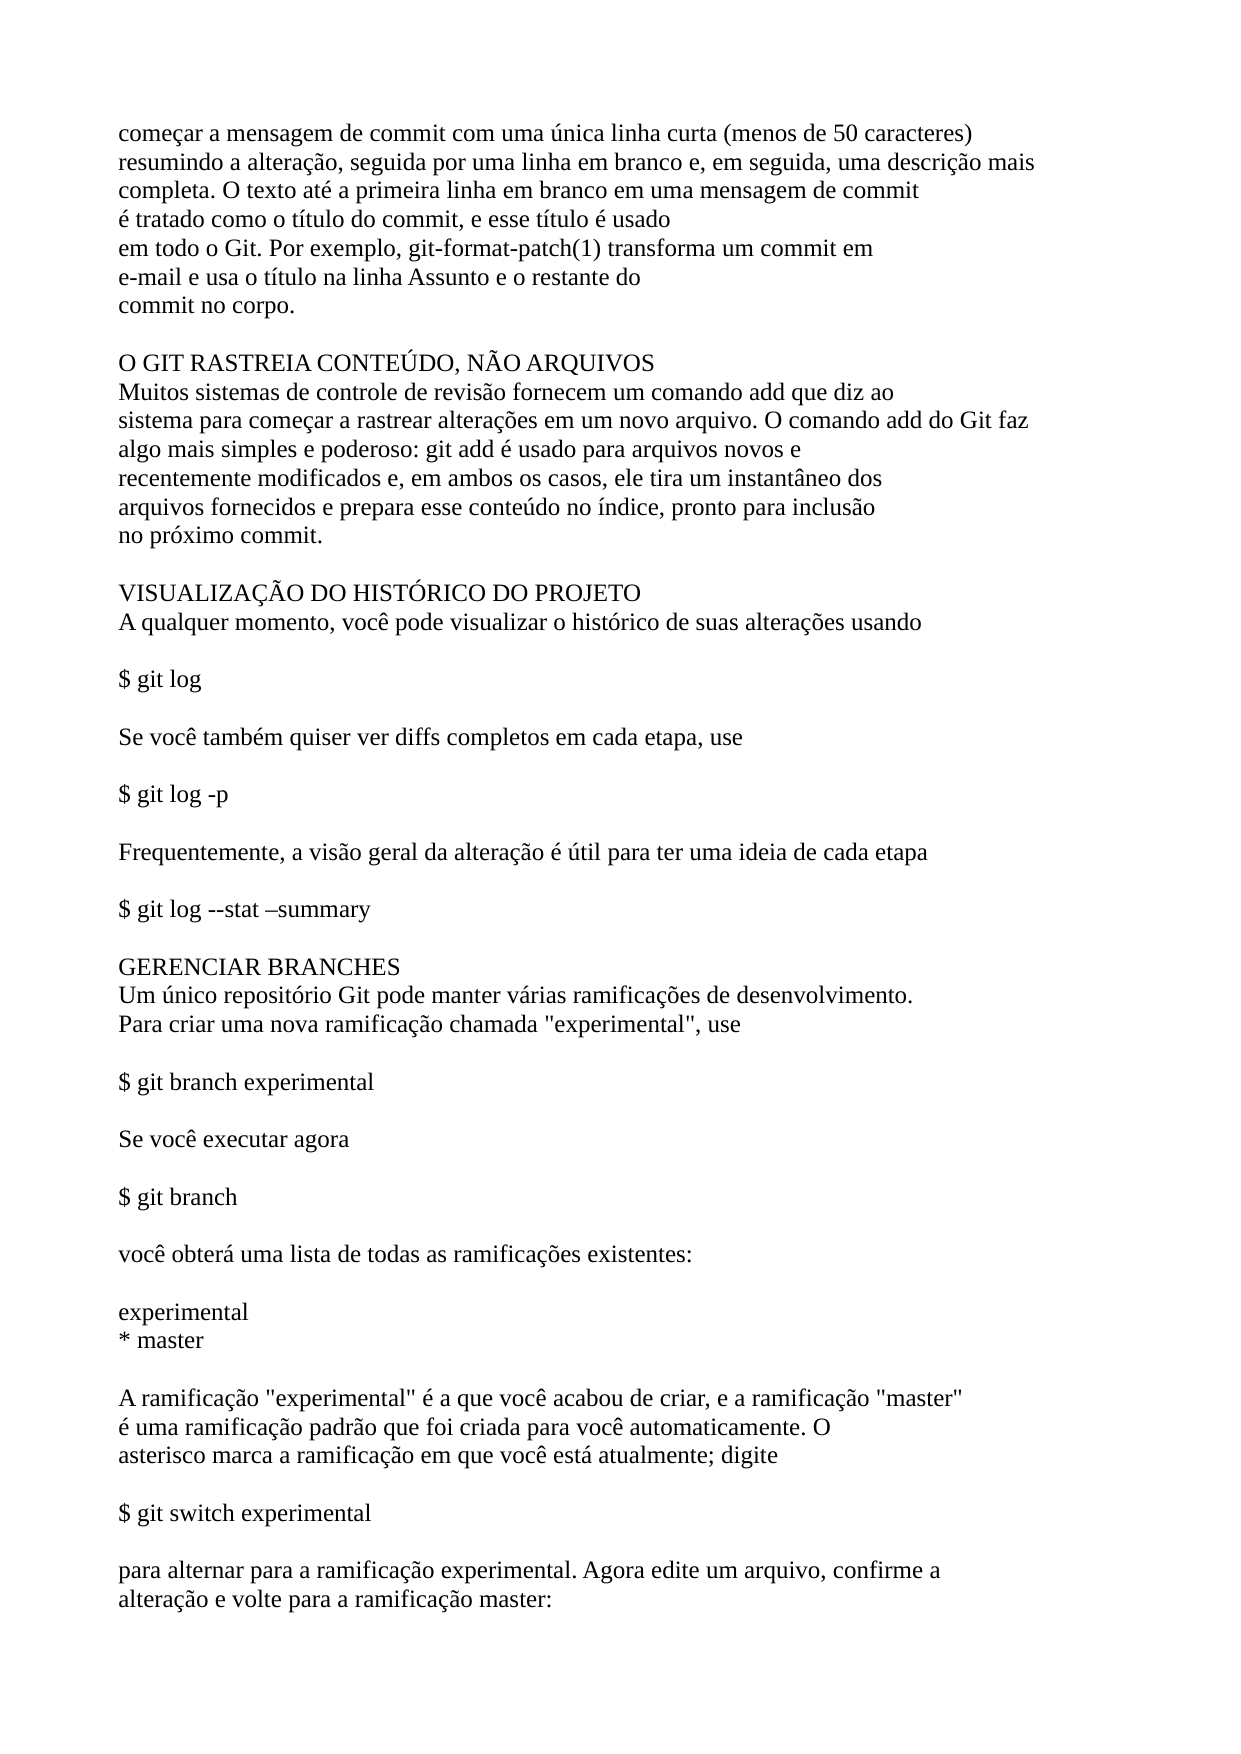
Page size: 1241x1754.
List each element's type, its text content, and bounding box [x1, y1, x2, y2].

text sistema para começar a rastrear alterações em um novo arquivo. O comando add do Git faz [118, 406, 1122, 434]
text você obterá uma lista de todas as ramificações existentes: [118, 1239, 1122, 1268]
text alteração e volte para a ramificação master: [118, 1584, 1122, 1613]
text VISUALIZAÇÃO DO HISTÓRICO DO PROJETO [118, 578, 1122, 607]
text $ git branch experimental [118, 1067, 1122, 1096]
text Muitos sistemas de controle de revisão fornecem um comando add que diz ao [118, 377, 1122, 406]
text asterisco marca a ramificação em que você está atualmente; digite [118, 1441, 1122, 1469]
text A qualquer momento, você pode visualizar o histórico de suas alterações usando [118, 607, 1122, 636]
text e-mail e usa o título na linha Assunto e o restante do [118, 262, 1122, 291]
text completa. O texto até a primeira linha em branco em uma mensagem de commit [118, 176, 1122, 204]
text * master [118, 1326, 1122, 1354]
text para alternar para a ramificação experimental. Agora edite um arquivo, confirme a [118, 1556, 1122, 1584]
text é uma ramificação padrão que foi criada para você automaticamente. O [118, 1412, 1122, 1441]
text $ git log -p [118, 779, 1122, 808]
text $ git log [118, 664, 1122, 693]
text $ git log --stat –summary [118, 894, 1122, 923]
text Para criar uma nova ramificação chamada "experimental", use [118, 1009, 1122, 1038]
text arquivos fornecidos e prepara esse conteúdo no índice, pronto para inclusão [118, 492, 1122, 521]
text começar a mensagem de commit com uma única linha curta (menos de 50 caracteres) [118, 118, 1122, 147]
text $ git switch experimental [118, 1498, 1122, 1527]
text GERENCIAR BRANCHES [118, 952, 1122, 981]
text A ramificação "experimental" é a que você acabou de criar, e a ramificação "master" [118, 1383, 1122, 1412]
text commit no corpo. [118, 291, 1122, 319]
text $ git branch [118, 1182, 1122, 1211]
text experimental [118, 1297, 1122, 1326]
text no próximo commit. [118, 521, 1122, 549]
text Se você também quiser ver diffs completos em cada etapa, use [118, 722, 1122, 751]
text em todo o Git. Por exemplo, git-format-patch(1) transforma um commit em [118, 233, 1122, 262]
text algo mais simples e poderoso: git add é usado para arquivos novos e [118, 434, 1122, 463]
text é tratado como o título do commit, e esse título é usado [118, 204, 1122, 233]
text Se você executar agora [118, 1124, 1122, 1153]
text Frequentemente, a visão geral da alteração é útil para ter uma ideia de cada etapa [118, 837, 1122, 866]
text O GIT RASTREIA CONTEÚDO, NÃO ARQUIVOS [118, 348, 1122, 377]
text recentemente modificados e, em ambos os casos, ele tira um instantâneo dos [118, 463, 1122, 492]
text Um único repositório Git pode manter várias ramificações de desenvolvimento. [118, 981, 1122, 1009]
text resumindo a alteração, seguida por uma linha em branco e, em seguida, uma descrição mais [118, 147, 1122, 176]
